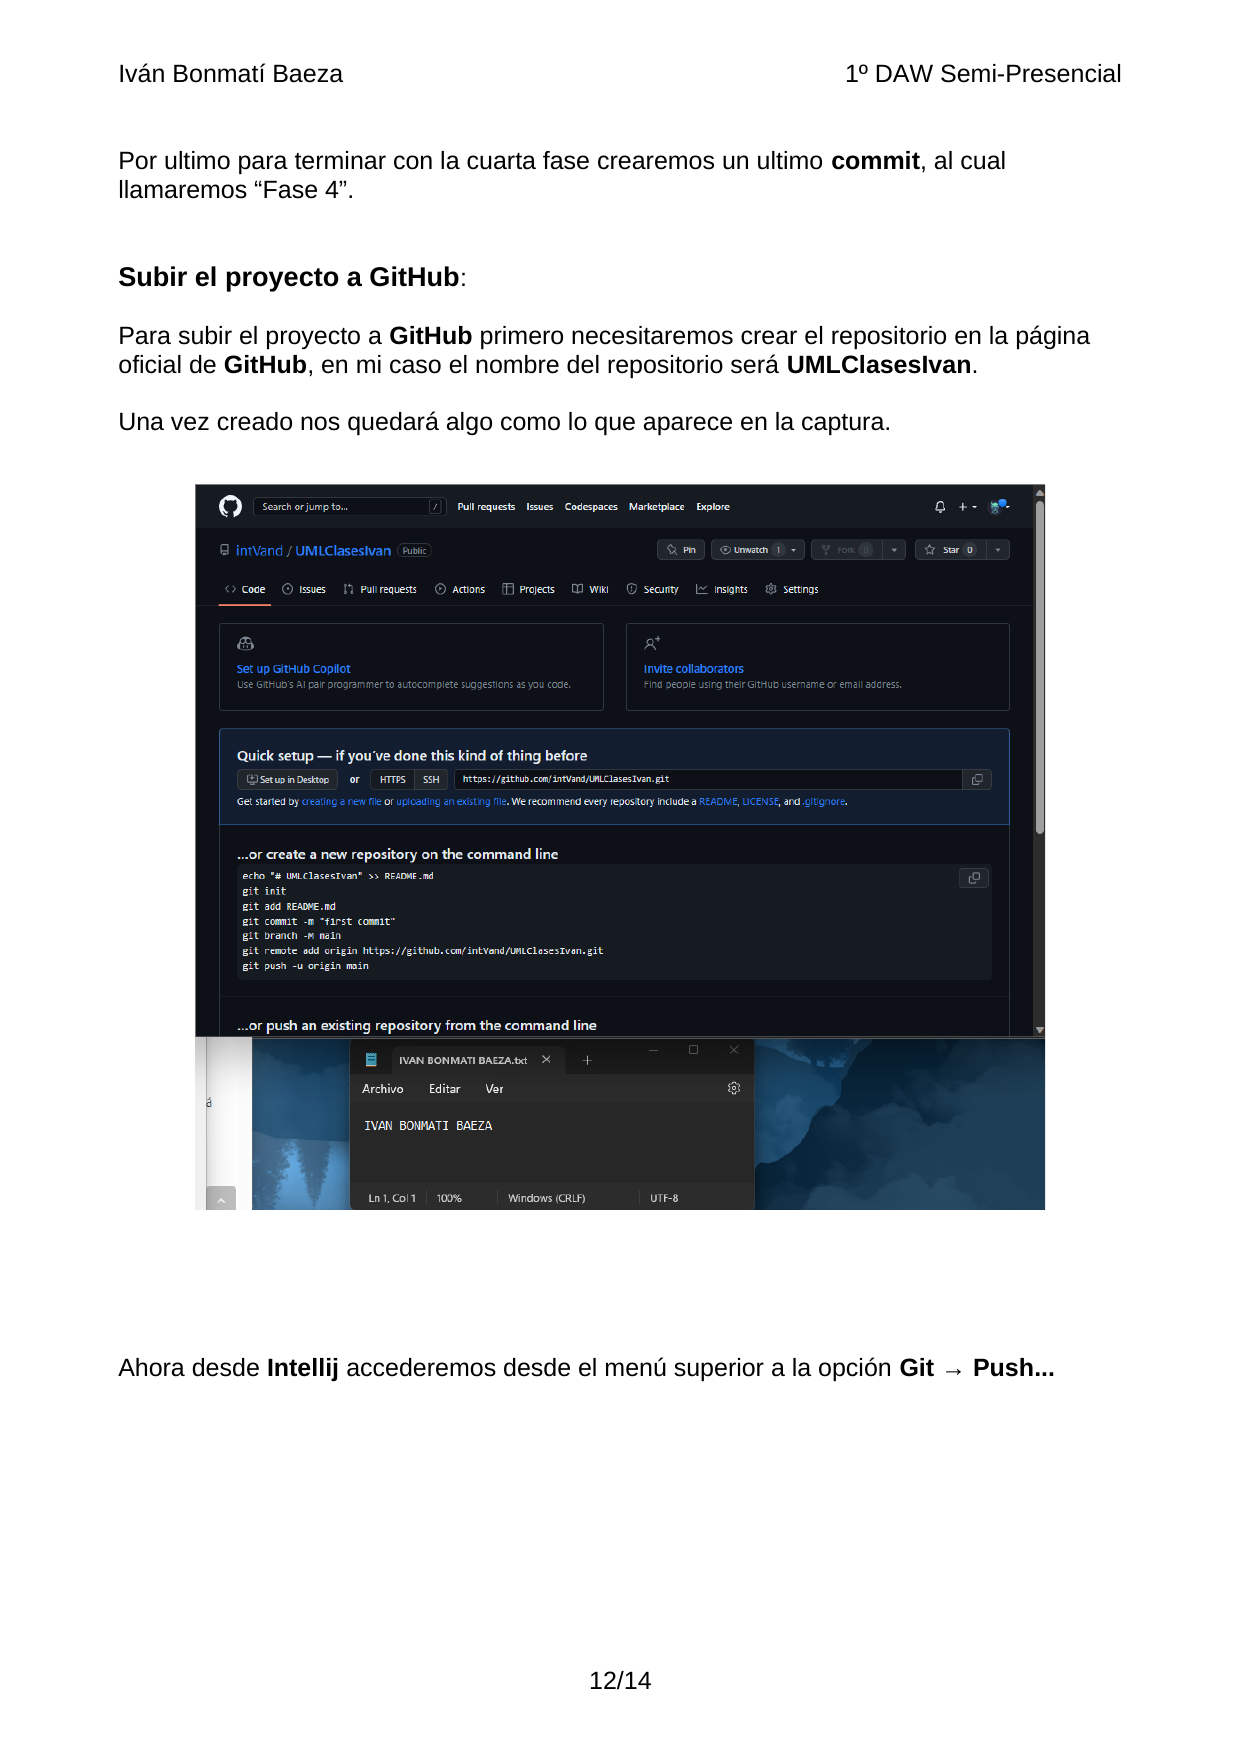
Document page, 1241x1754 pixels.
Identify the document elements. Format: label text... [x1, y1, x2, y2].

picture [195, 484, 1045, 1210]
text Ahora desde Intellij accederemos desde el menú superior a la opción Git → Push... [118, 1353, 1122, 1382]
text Por ultimo para terminar con la cuarta fase crearemos un ultimo commit, al cual llamaremos “Fase 4”. [118, 146, 1122, 203]
text Subir el proyecto a GitHub: [118, 261, 1122, 292]
text Una vez creado nos quedará algo como lo que aparece en la captura. [118, 407, 1122, 436]
text Para subir el proyecto a GitHub primero necesitaremos crear el repositorio en la página oficial de GitHub, en mi caso el nombre del repositorio será UMLClasesIvan. [118, 321, 1122, 378]
